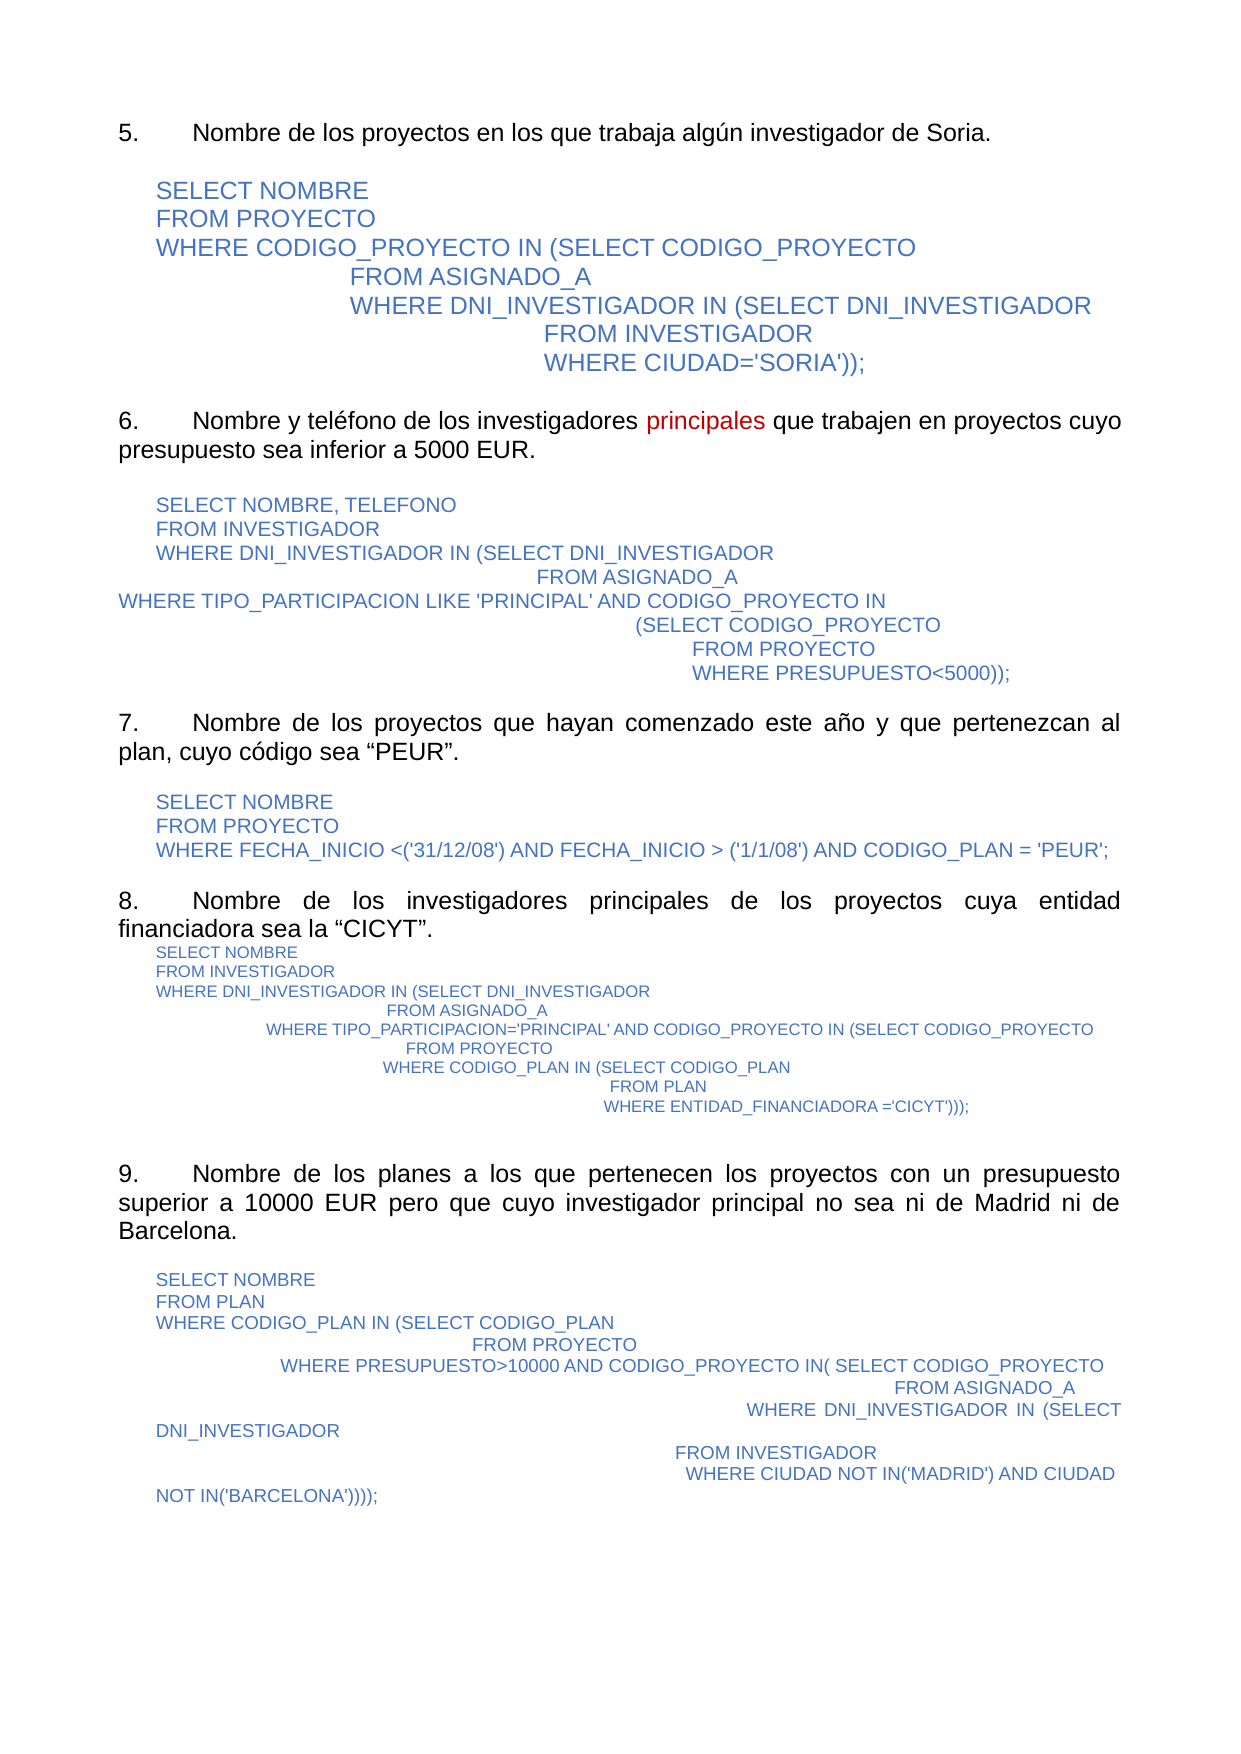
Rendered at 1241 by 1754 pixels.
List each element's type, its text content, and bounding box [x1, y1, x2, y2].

list Nombre de los investigadores principales de los proyectos cuya entidad financiadora sea la “CICYT”. [118, 886, 1122, 943]
text FROM PROYECTO [156, 636, 1122, 660]
text FROM INVESTIGADOR [156, 1441, 1122, 1463]
text WHERE TIPO_PARTICIPACION LIKE 'PRINCIPAL' AND CODIGO_PROYECTO IN [118, 588, 1122, 612]
text SELECT NOMBRE [156, 943, 1122, 962]
text WHERE TIPO_PARTICIPACION='PRINCIPAL' AND CODIGO_PROYECTO IN (SELECT CODIGO_PROYECTO [192, 1020, 1122, 1039]
list Nombre de los planes a los que pertenecen los proyectos con un presupuesto superior a 10000 EUR pero que cuyo investigador principal no sea ni de Madrid ni de Barcelona. [118, 1159, 1122, 1245]
text FROM PROYECTO [156, 814, 1122, 838]
text WHERE DNI_INVESTIGADOR IN (SELECT DNI_INVESTIGADOR [156, 1398, 1122, 1441]
text FROM ASIGNADO_A [156, 564, 1122, 588]
text SELECT NOMBRE [156, 176, 1122, 204]
text FROM ASIGNADO_A [156, 262, 1122, 291]
text WHERE ENTIDAD_FINANCIADORA ='CICYT'))); [599, 1096, 1122, 1116]
text FROM INVESTIGADOR [156, 517, 1122, 541]
text WHERE DNI_INVESTIGADOR IN (SELECT DNI_INVESTIGADOR [156, 291, 1122, 319]
text WHERE CODIGO_PLAN IN (SELECT CODIGO_PLAN [156, 1058, 1122, 1077]
text FROM INVESTIGADOR [156, 962, 1122, 981]
text WHERE DNI_INVESTIGADOR IN (SELECT DNI_INVESTIGADOR [156, 981, 1122, 1001]
text FROM PLAN [156, 1291, 1122, 1312]
text FROM INVESTIGADOR [156, 319, 1122, 348]
text WHERE CODIGO_PROYECTO IN (SELECT CODIGO_PROYECTO [156, 233, 1122, 262]
text WHERE CODIGO_PLAN IN (SELECT CODIGO_PLAN [156, 1312, 1122, 1334]
text FROM ASIGNADO_A [156, 1377, 1122, 1398]
text FROM PLAN [156, 1077, 1122, 1096]
text (SELECT CODIGO_PROYECTO [635, 612, 1122, 636]
list Nombre y teléfono de los investigadores principales que trabajen en proyectos cuyo presupuesto sea inferior a 5000 EUR. [118, 406, 1122, 463]
text WHERE DNI_INVESTIGADOR IN (SELECT DNI_INVESTIGADOR [156, 541, 1122, 564]
text WHERE PRESUPUESTO>10000 AND CODIGO_PROYECTO IN( SELECT CODIGO_PROYECTO [156, 1355, 1122, 1377]
text SELECT NOMBRE [156, 790, 1122, 814]
text WHERE FECHA_INICIO <('31/12/08') AND FECHA_INICIO > ('1/1/08') AND CODIGO_PLAN = 'PEUR'; [156, 838, 1122, 862]
text SELECT NOMBRE, TELEFONO [156, 493, 1122, 517]
text SELECT NOMBRE [156, 1269, 1122, 1291]
text FROM PROYECTO [156, 1039, 1122, 1058]
text FROM PROYECTO [156, 1334, 1122, 1355]
text WHERE CIUDAD='SORIA')); [156, 348, 1122, 377]
text WHERE PRESUPUESTO<5000)); [156, 660, 1122, 684]
text FROM PROYECTO [156, 204, 1122, 233]
text FROM ASIGNADO_A [377, 1001, 1122, 1020]
list Nombre de los proyectos que hayan comenzado este año y que pertenezcan al plan, cuyo código sea “PEUR”. [118, 708, 1122, 766]
list Nombre de los proyectos en los que trabaja algún investigador de Soria. [118, 118, 1122, 147]
text WHERE CIUDAD NOT IN('MADRID') AND CIUDAD NOT IN('BARCELONA')))); [156, 1463, 1122, 1506]
